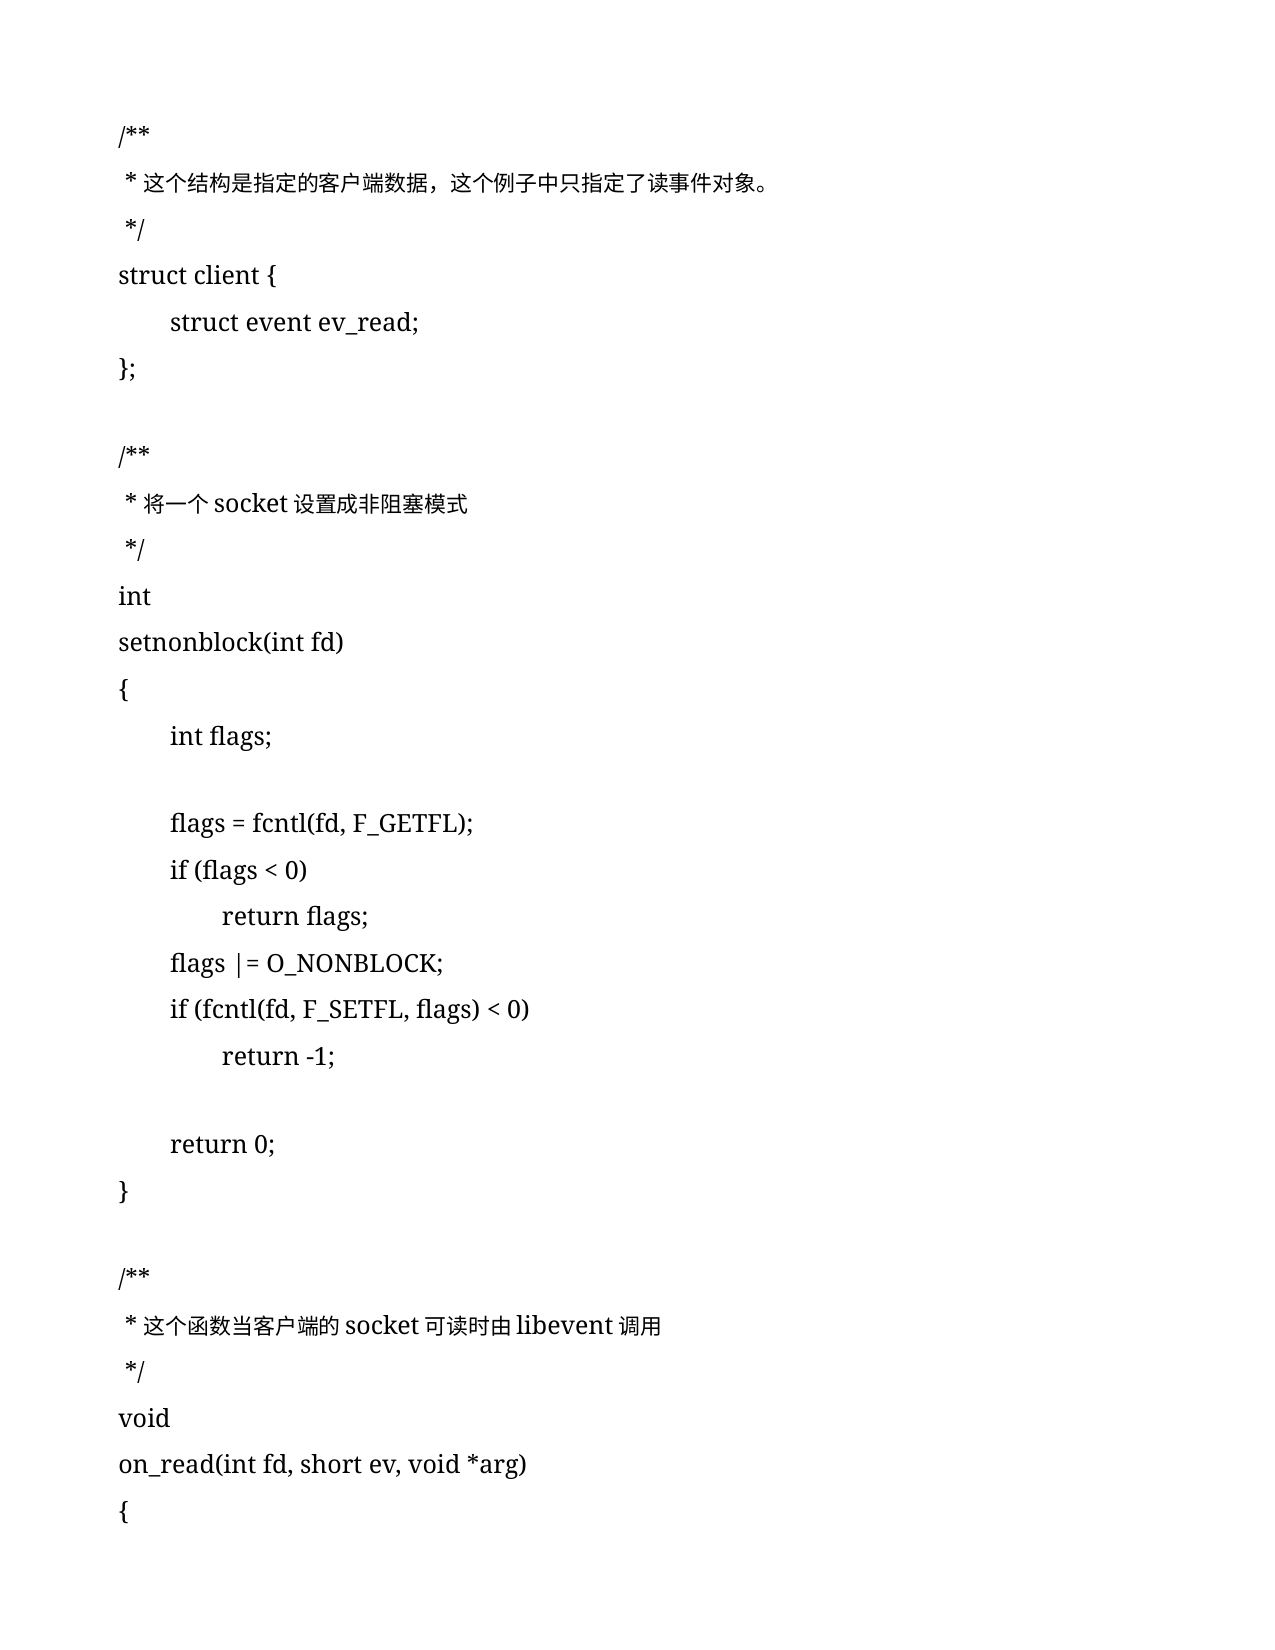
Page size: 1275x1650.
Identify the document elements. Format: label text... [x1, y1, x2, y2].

text return 0; [118, 1127, 1157, 1161]
text } [118, 1173, 1157, 1207]
text if (flags < 0) [118, 852, 1157, 887]
text int flags; [118, 718, 1157, 752]
text /** [118, 439, 1157, 473]
text /** [118, 118, 1157, 152]
text struct event ev_read; [118, 304, 1157, 338]
text if (fcntl(fd, F_SETFL, flags) < 0) [118, 992, 1157, 1026]
text */ [118, 532, 1157, 566]
text /** [118, 1261, 1157, 1295]
text return -1; [118, 1039, 1157, 1073]
text setnonblock(int fd) [118, 625, 1157, 659]
text */ [118, 1354, 1157, 1388]
text */ [118, 211, 1157, 245]
text int [118, 578, 1157, 612]
text }; [118, 351, 1157, 385]
text * 这个函数当客户端的socket可读时由libevent调用 [118, 1307, 1157, 1342]
text { [118, 672, 1157, 706]
text struct client { [118, 258, 1157, 292]
text * 将一个socket设置成非阻塞模式 [118, 485, 1157, 519]
text return flags; [118, 899, 1157, 933]
text { [118, 1494, 1157, 1528]
text * 这个结构是指定的客户端数据，这个例子中只指定了读事件对象。 [118, 165, 1157, 199]
text void [118, 1401, 1157, 1435]
text on_read(int fd, short ev, void *arg) [118, 1447, 1157, 1481]
text flags = fcntl(fd, F_GETFL); [118, 806, 1157, 840]
text flags |= O_NONBLOCK; [118, 946, 1157, 980]
